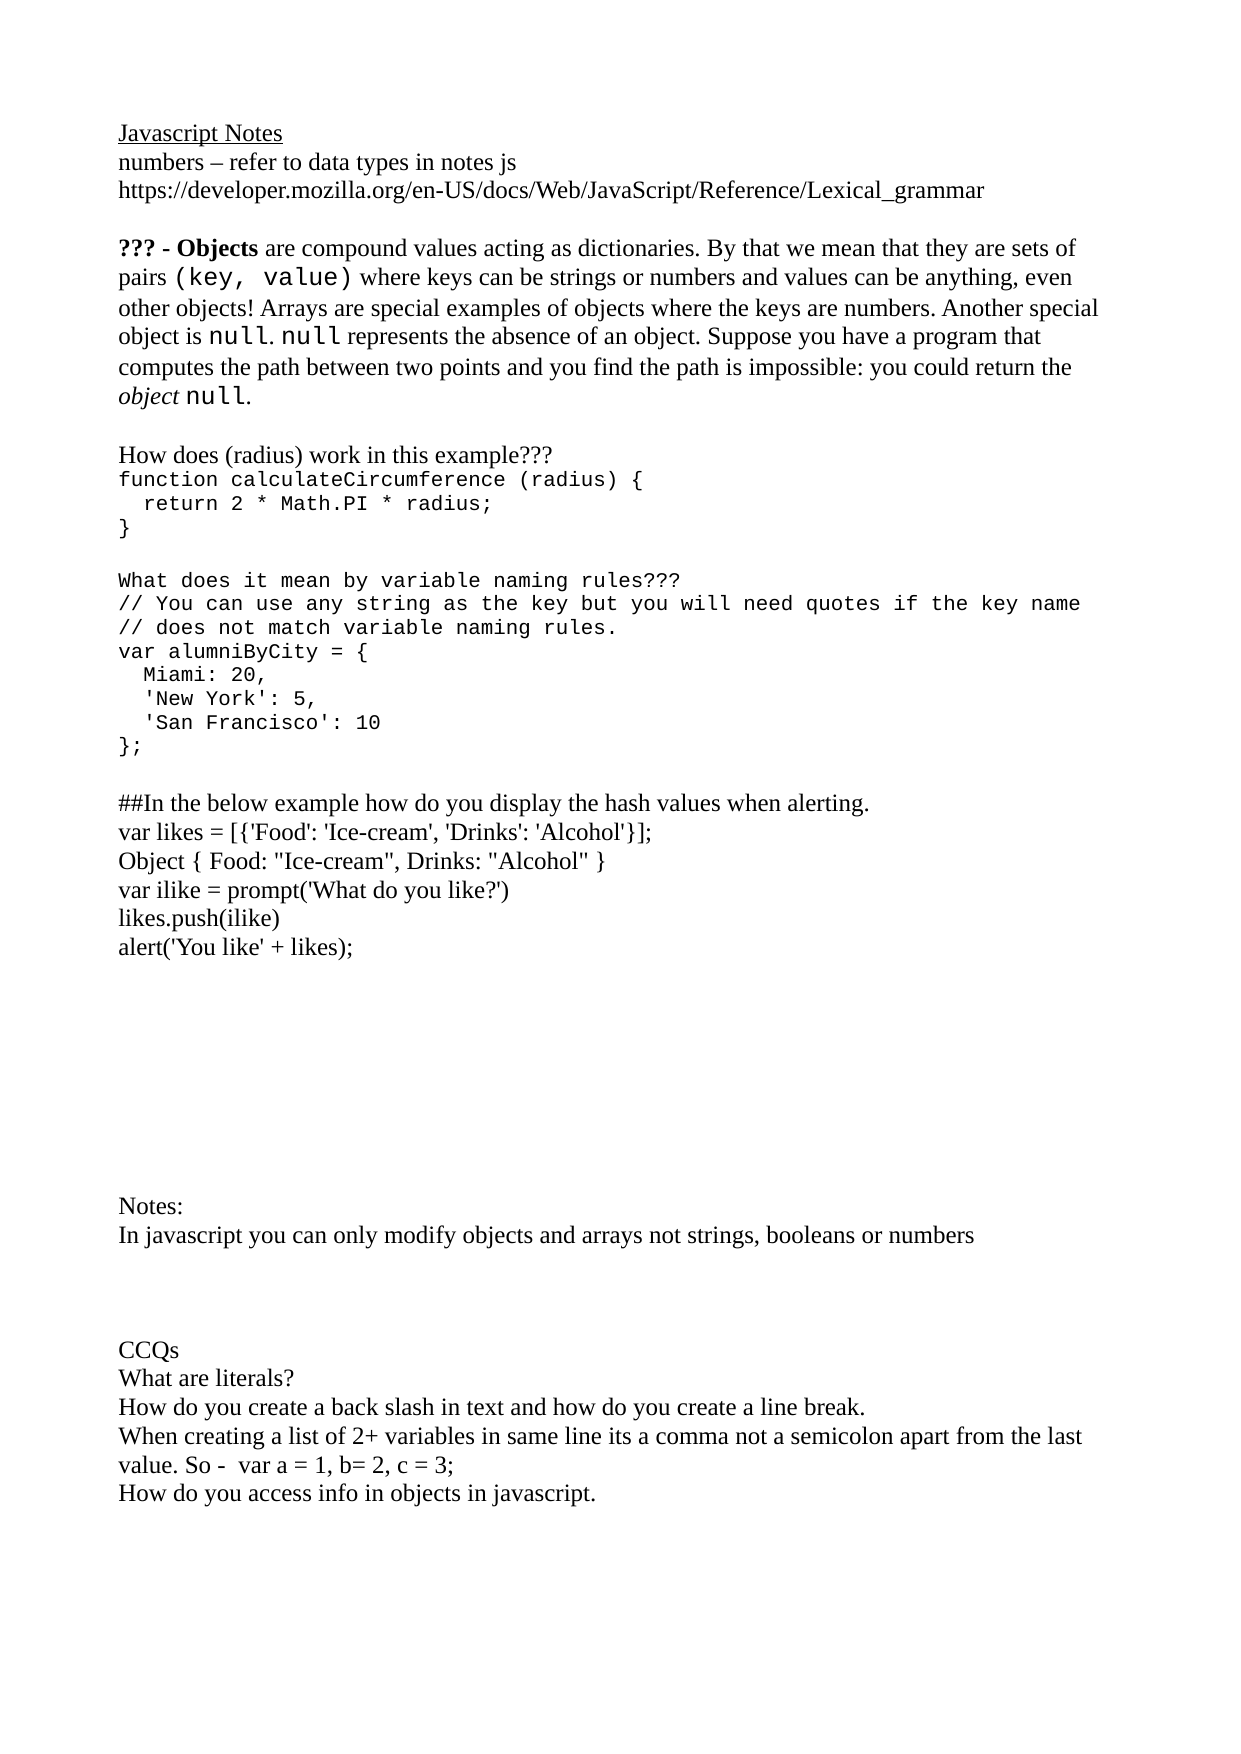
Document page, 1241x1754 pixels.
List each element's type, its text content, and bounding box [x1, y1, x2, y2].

text What are literals? [118, 1363, 1122, 1392]
text function calculateCircumference (radius) { [118, 469, 1122, 493]
text https://developer.mozilla.org/en-US/docs/Web/JavaScript/Reference/Lexical_grammar [118, 176, 1122, 204]
text In javascript you can only modify objects and arrays not strings, booleans or numbers [118, 1220, 1122, 1248]
text likes.push(ilike) [118, 903, 1122, 932]
text Object { Food: "Ice-cream", Drinks: "Alcohol" } [118, 846, 1122, 875]
text Javascript Notes [118, 118, 1122, 147]
text How does (radius) work in this example??? [118, 441, 1122, 469]
text Miami: 20, [118, 664, 1122, 688]
text 'San Francisco': 10 [118, 712, 1122, 735]
text numbers – refer to data types in notes js [118, 147, 1122, 176]
text ##In the below example how do you display the hash values when alerting. [118, 788, 1122, 817]
text Notes: [118, 1191, 1122, 1220]
text } [118, 517, 1122, 540]
text CCQs [118, 1335, 1122, 1363]
text }; [118, 735, 1122, 759]
text var likes = [{'Food': 'Ice-cream', 'Drinks': 'Alcohol'}]; [118, 817, 1122, 846]
text return 2 * Math.PI * radius; [118, 493, 1122, 517]
text alert('You like' + likes); [118, 932, 1122, 961]
text 'New York': 5, [118, 688, 1122, 712]
text var ilike = prompt('What do you like?') [118, 875, 1122, 903]
text When creating a list of 2+ variables in same line its a comma not a semicolon apart from the last value. So - var a = 1, b= 2, c = 3; [118, 1421, 1122, 1478]
text ??? - Objects are compound values acting as dictionaries. By that we mean that they are sets of pairs (key, value) where keys can be strings or numbers and values can be anything, even other objects! Arrays are special examples of objects where the keys are numbers. Another special object is null. null represents the absence of an object. Suppose you have a program that computes the path between two points and you find the path is impossible: you could return the object null. [118, 233, 1122, 412]
text How do you create a back slash in text and how do you create a line break. [118, 1392, 1122, 1421]
text var alumniByCity = { [118, 641, 1122, 664]
text How do you access info in objects in javascript. [118, 1478, 1122, 1507]
text // You can use any string as the key but you will need quotes if the key name [118, 593, 1122, 617]
text // does not match variable naming rules. [118, 617, 1122, 641]
text What does it mean by variable naming rules??? [118, 570, 1122, 593]
